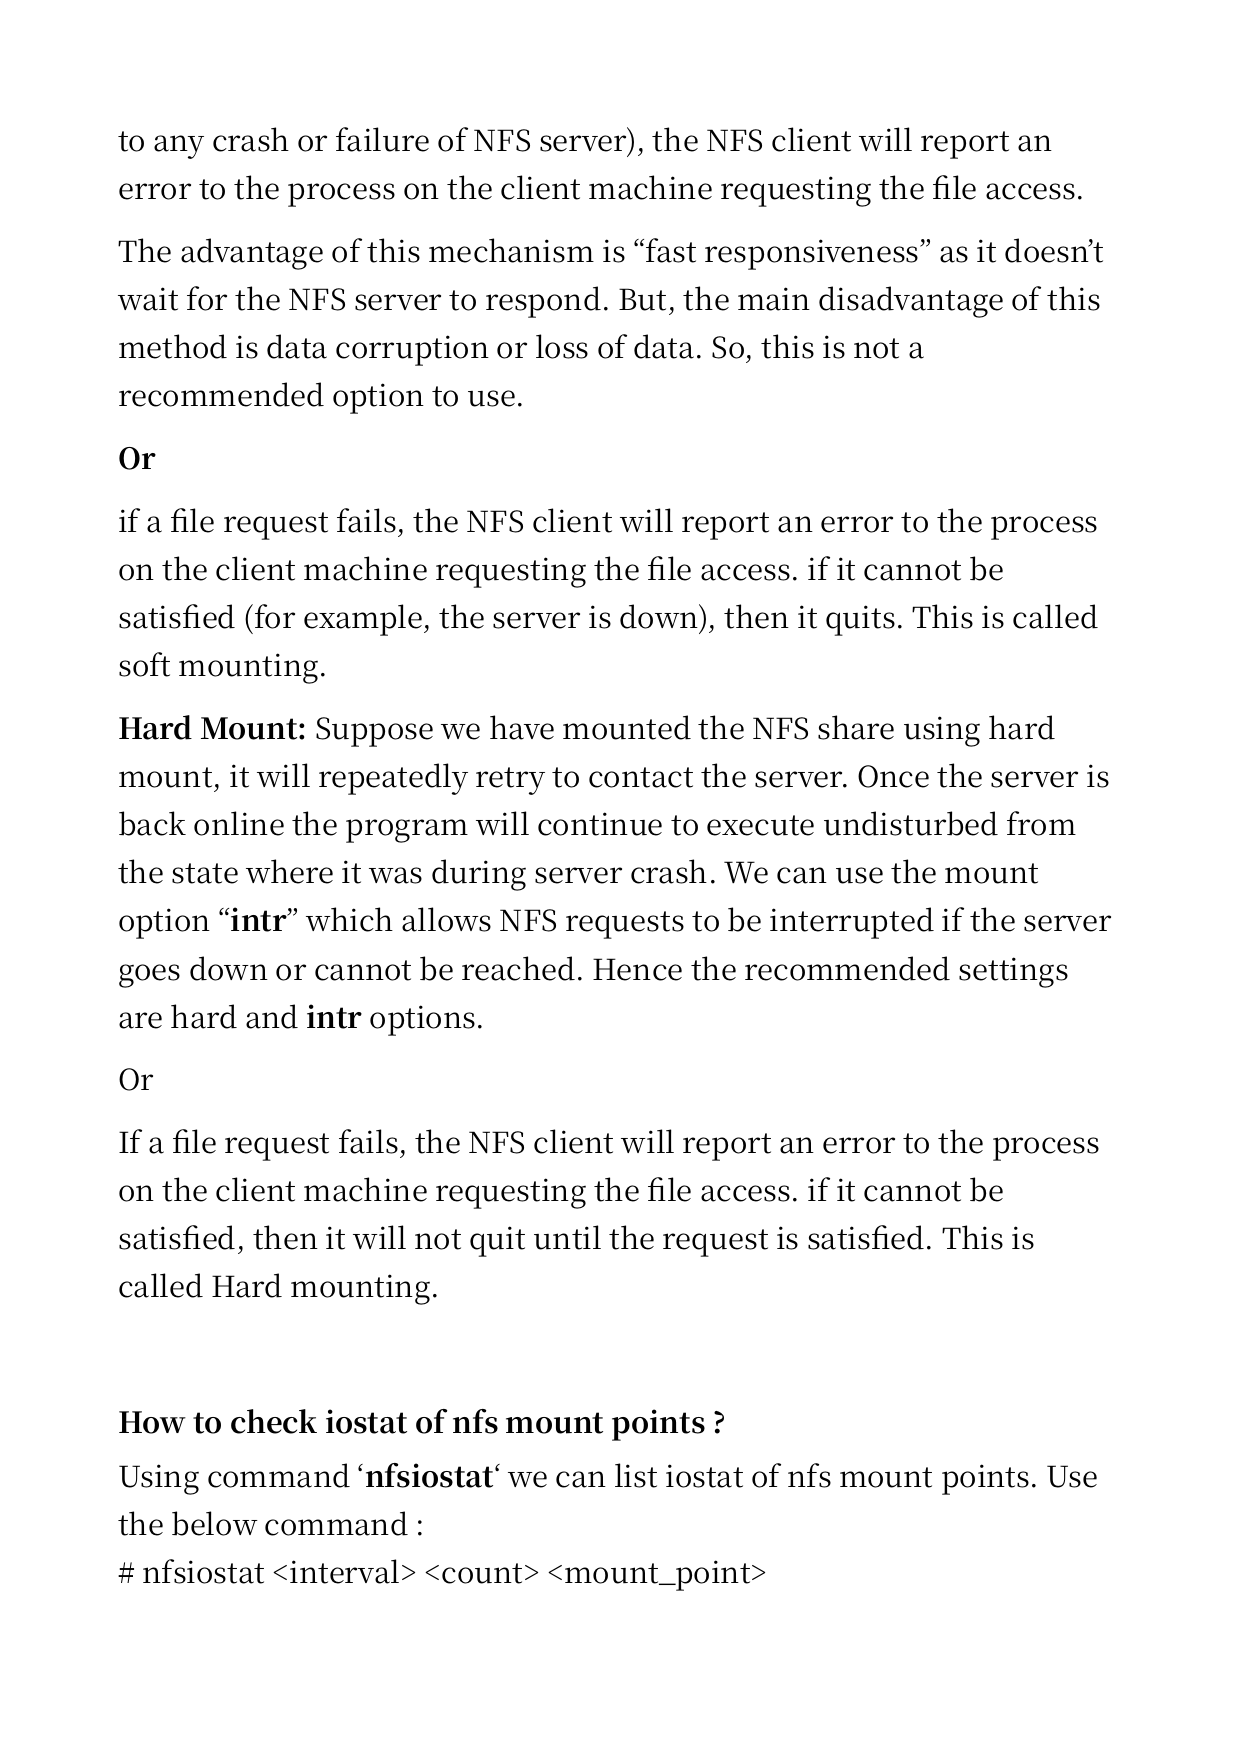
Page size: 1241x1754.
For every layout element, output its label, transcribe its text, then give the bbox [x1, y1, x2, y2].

subtitle How to check iostat of nfs mount points ? [118, 1400, 1122, 1442]
text to any crash or failure of NFS server), the NFS client will report an error to the process on the client machine requesting the file access. [118, 118, 1122, 208]
text Hard Mount: Suppose we have mounted the NFS share using hard mount, it will repeatedly retry to contact the server. Once the server is back online the program will continue to execute undisturbed from the state where it was during server crash. We can use the mount option “intr” which allows NFS requests to be interrupted if the server goes down or cannot be reached. Hence the recommended settings are hard and intr options. [118, 706, 1122, 1036]
text Or [118, 1057, 1122, 1099]
text Using command ‘nfsiostat‘ we can list iostat of nfs mount points. Use the below command : # nfsiostat <interval> <count> <mount_point> [118, 1454, 1122, 1592]
text Or [118, 436, 1122, 478]
text If a file request fails, the NFS client will report an error to the process on the client machine requesting the file access. if it cannot be satisfied, then it will not quit until the request is satisfied. This is called Hard mounting. [118, 1120, 1122, 1306]
text The advantage of this mechanism is “fast responsiveness” as it doesn’t wait for the NFS server to respond. But, the main disadvantage of this method is data corruption or loss of data. So, this is not a recommended option to use. [118, 229, 1122, 415]
text if a file request fails, the NFS client will report an error to the process on the client machine requesting the file access. if it cannot be satisfied (for example, the server is down), then it quits. This is called soft mounting. [118, 499, 1122, 685]
